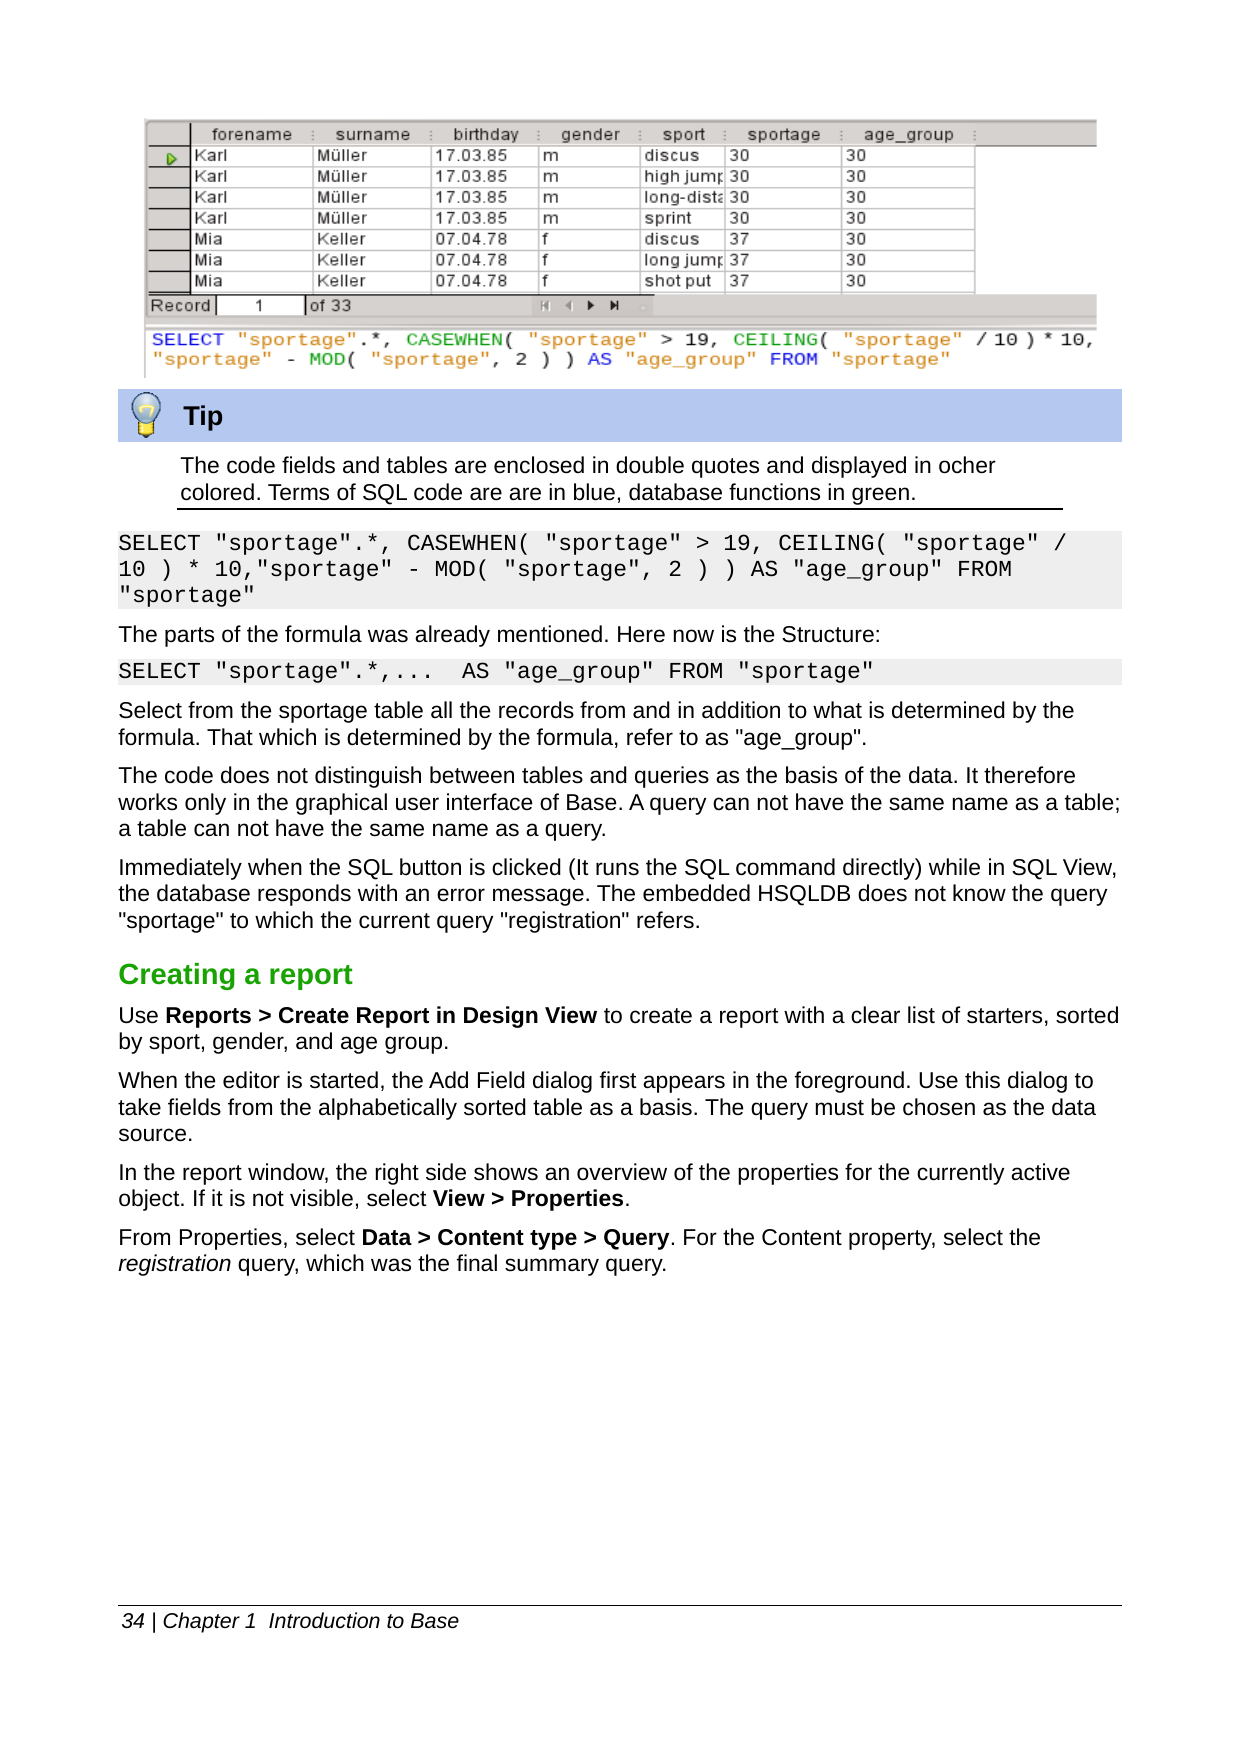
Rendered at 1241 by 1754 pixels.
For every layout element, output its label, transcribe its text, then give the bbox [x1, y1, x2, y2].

picture [143, 118, 1097, 378]
subtitle Tip [118, 389, 1122, 442]
text Use Reports > Create Report in Design View to create a report with a clear list of starters, sorted by sport, gender, and age group. [118, 1002, 1122, 1055]
subtitle Creating a report [118, 957, 1122, 990]
text SELECT "sportage".*,... AS "age_group" FROM "sportage" [118, 659, 1122, 685]
text The parts of the formula was already mentioned. Here now is the Structure: [118, 621, 1122, 647]
text In the report window, the right side shows an overview of the properties for the currently active object. If it is not visible, select View > Properties. [118, 1159, 1122, 1211]
text The code fields and tables are enclosed in double quotes and displayed in ocher colored. Terms of SQL code are are in blue, database functions in green. [177, 449, 1063, 508]
text When the editor is started, the Add Field dialog first appears in the foreground. Use this dialog to take fields from the alphabetically sorted table as a basis. The query must be chosen as the data source. [118, 1067, 1122, 1146]
text Immediately when the SQL button is clicked (It runs the SQL command directly) while in SQL View, the database responds with an error message. The embedded HSQLDB does not know the query "sportage" to which the current query "registration" refers. [118, 854, 1122, 933]
text SELECT "sportage".*, CASEWHEN( "sportage" > 19, CEILING( "sportage" / 10 ) * 10,"sportage" - MOD( "sportage", 2 ) ) AS "age_group" FROM "sportage" [118, 531, 1122, 609]
text Select from the sportage table all the records from and in addition to what is determined by the formula. That which is determined by the formula, refer to as "age_group". [118, 697, 1122, 750]
picture [119, 390, 170, 441]
text From Properties, select Data > Content type > Query. For the Content property, select the registration query, which was the final summary query. [118, 1224, 1122, 1277]
text The code does not distinguish between tables and queries as the basis of the data. It therefore works only in the graphical user interface of Base. A query can not have the same name as a table; a table can not have the same name as a query. [118, 762, 1122, 841]
